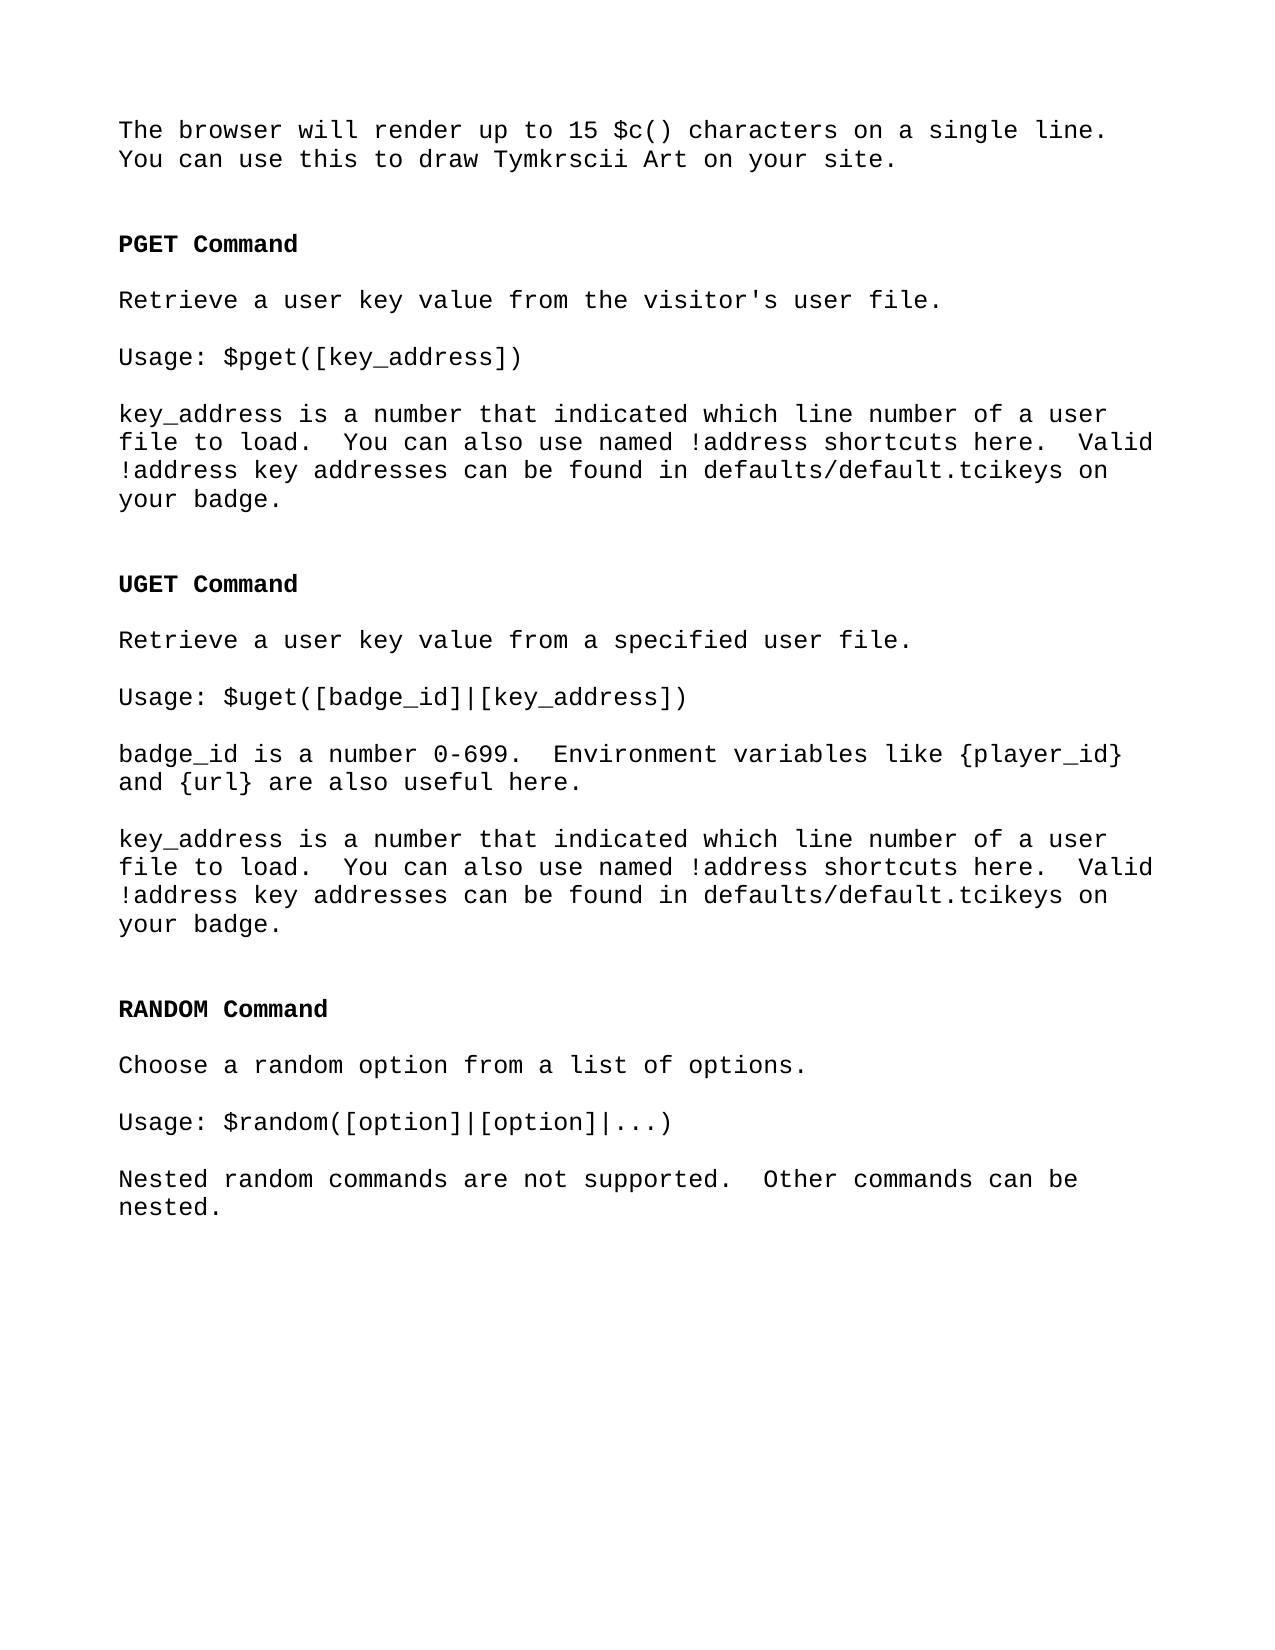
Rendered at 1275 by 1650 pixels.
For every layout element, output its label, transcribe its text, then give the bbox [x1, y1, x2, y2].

text Usage: $pget([key_address]) [118, 345, 1157, 373]
text key_address is a number that indicated which line number of a user file to load. You can also use named !address shortcuts here. Valid !address key addresses can be found in defaults/default.tcikeys on your badge. [118, 826, 1157, 940]
text Retrieve a user key value from the visitor's user file. [118, 288, 1157, 316]
text PGET Command [118, 231, 1157, 260]
text Usage: $uget([badge_id]|[key_address]) [118, 685, 1157, 713]
text key_address is a number that indicated which line number of a user file to load. You can also use named !address shortcuts here. Valid !address key addresses can be found in defaults/default.tcikeys on your badge. [118, 401, 1157, 515]
text Choose a random option from a list of options. [118, 1053, 1157, 1081]
text Nested random commands are not supported. Other commands can be nested. [118, 1166, 1157, 1223]
text RANDOM Command [118, 996, 1157, 1025]
text Retrieve a user key value from a specified user file. [118, 628, 1157, 656]
text UGET Command [118, 571, 1157, 600]
text badge_id is a number 0-699. Environment variables like {player_id} and {url} are also useful here. [118, 741, 1157, 798]
text Usage: $random([option]|[option]|...) [118, 1110, 1157, 1138]
text The browser will render up to 15 $c() characters on a single line. You can use this to draw Tymkrscii Art on your site. [118, 118, 1157, 175]
